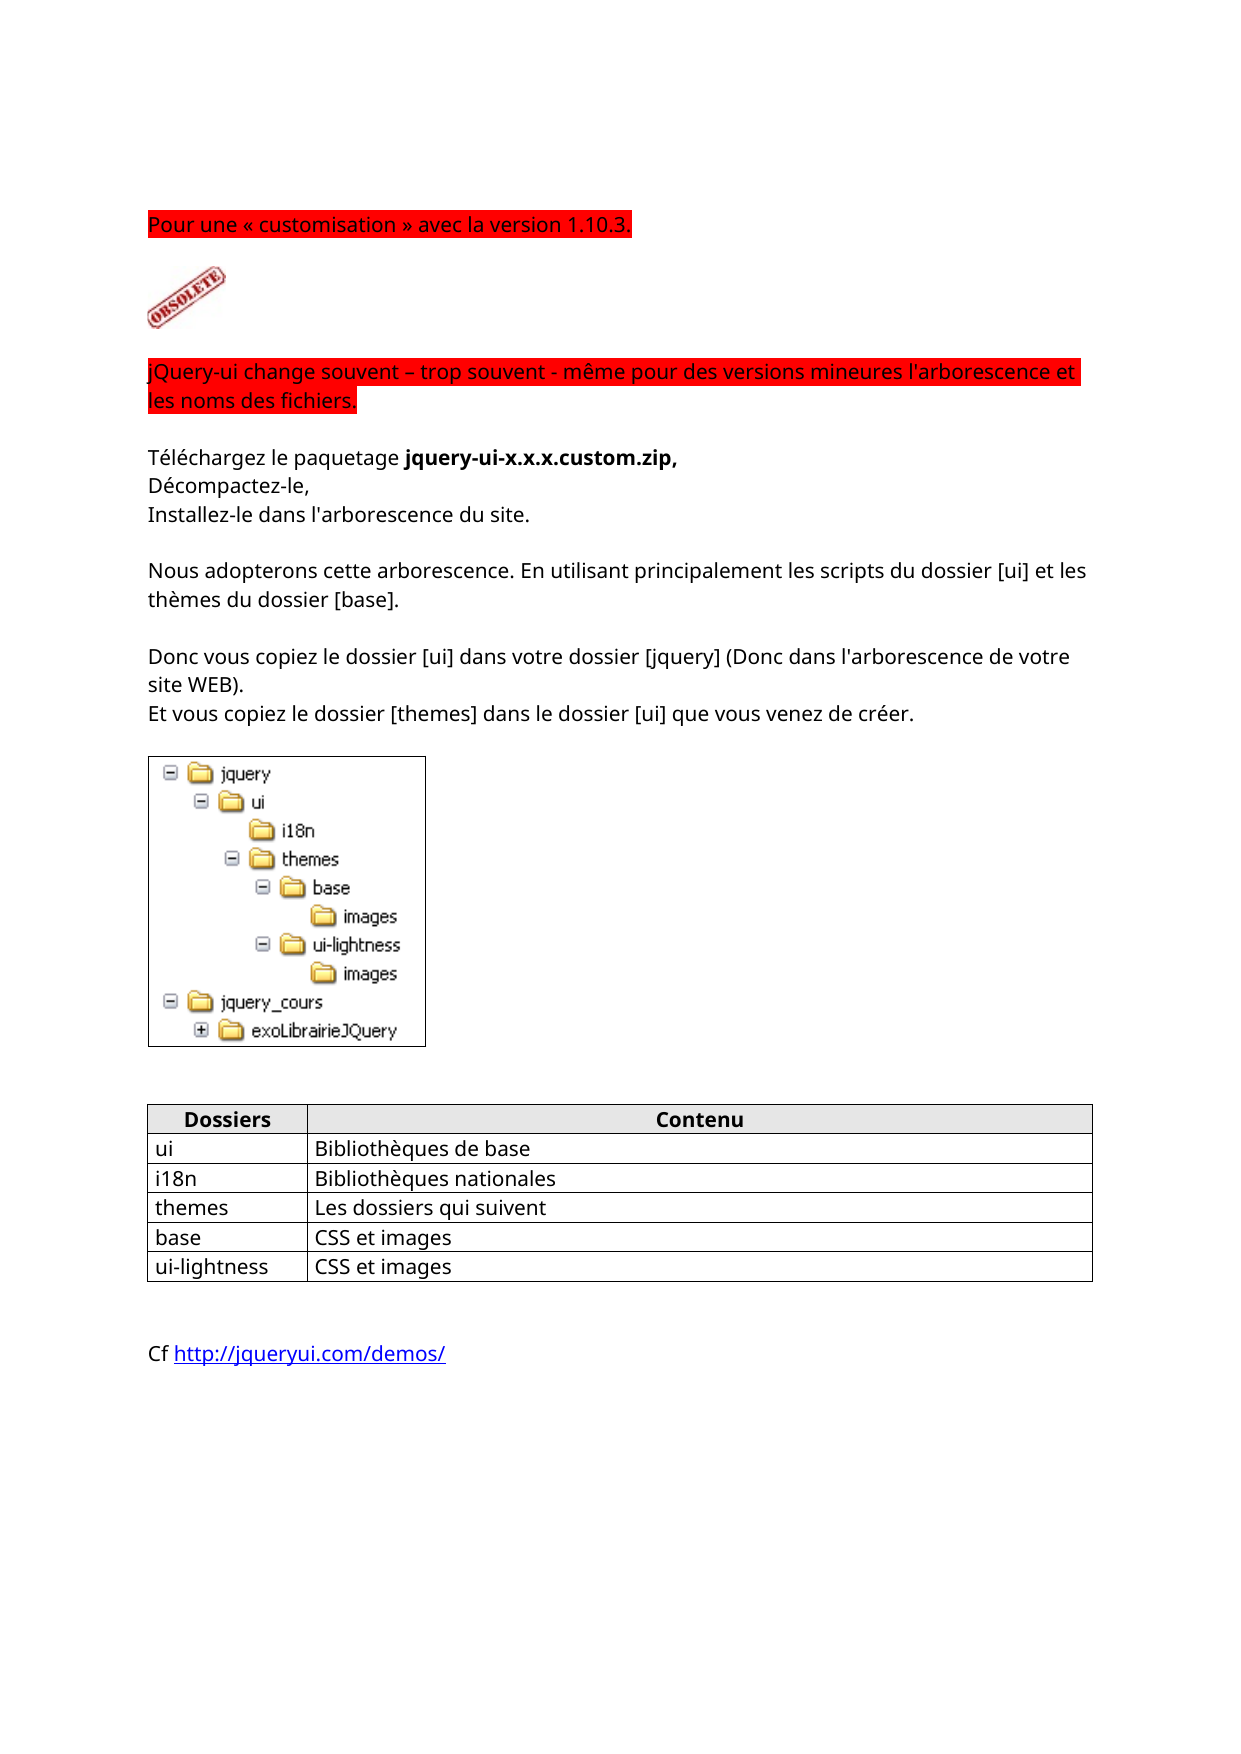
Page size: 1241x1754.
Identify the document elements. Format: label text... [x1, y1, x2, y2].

picture [147, 266, 226, 329]
table_cell ui-lightness [148, 1252, 307, 1281]
text Installez-le dans l'arborescence du site. [148, 500, 1092, 528]
table_cell i18n [148, 1164, 307, 1192]
text Décompactez-le, [148, 471, 1092, 500]
table_cell themes [148, 1193, 307, 1222]
table_cell CSS et images [308, 1223, 1092, 1251]
table_cell Les dossiers qui suivent [308, 1193, 1092, 1222]
table_header Contenu [308, 1105, 1092, 1133]
text Et vous copiez le dossier [themes] dans le dossier [ui] que vous venez de créer. [148, 699, 1092, 727]
text Cf http://jqueryui.com/demos/ [148, 1339, 1092, 1367]
table_cell base [148, 1223, 307, 1251]
table_cell Bibliothèques de base [308, 1134, 1092, 1163]
table_cell ui [148, 1134, 307, 1163]
text Donc vous copiez le dossier [ui] dans votre dossier [jquery] (Donc dans l'arborescence de votre site WEB). [148, 642, 1092, 699]
text Pour une « customisation » avec la version 1.10.3. [148, 210, 1092, 238]
table_header Dossiers [148, 1105, 307, 1133]
table_cell CSS et images [308, 1252, 1092, 1281]
text jQuery-ui change souvent – trop souvent - même pour des versions mineures l'arborescence et les noms des fichiers. [148, 357, 1092, 414]
text Nous adopterons cette arborescence. En utilisant principalement les scripts du dossier [ui] et les thèmes du dossier [base]. [148, 557, 1092, 613]
text Téléchargez le paquetage jquery-ui-x.x.x.custom.zip, [148, 443, 1092, 471]
table_cell Bibliothèques nationales [308, 1164, 1092, 1192]
